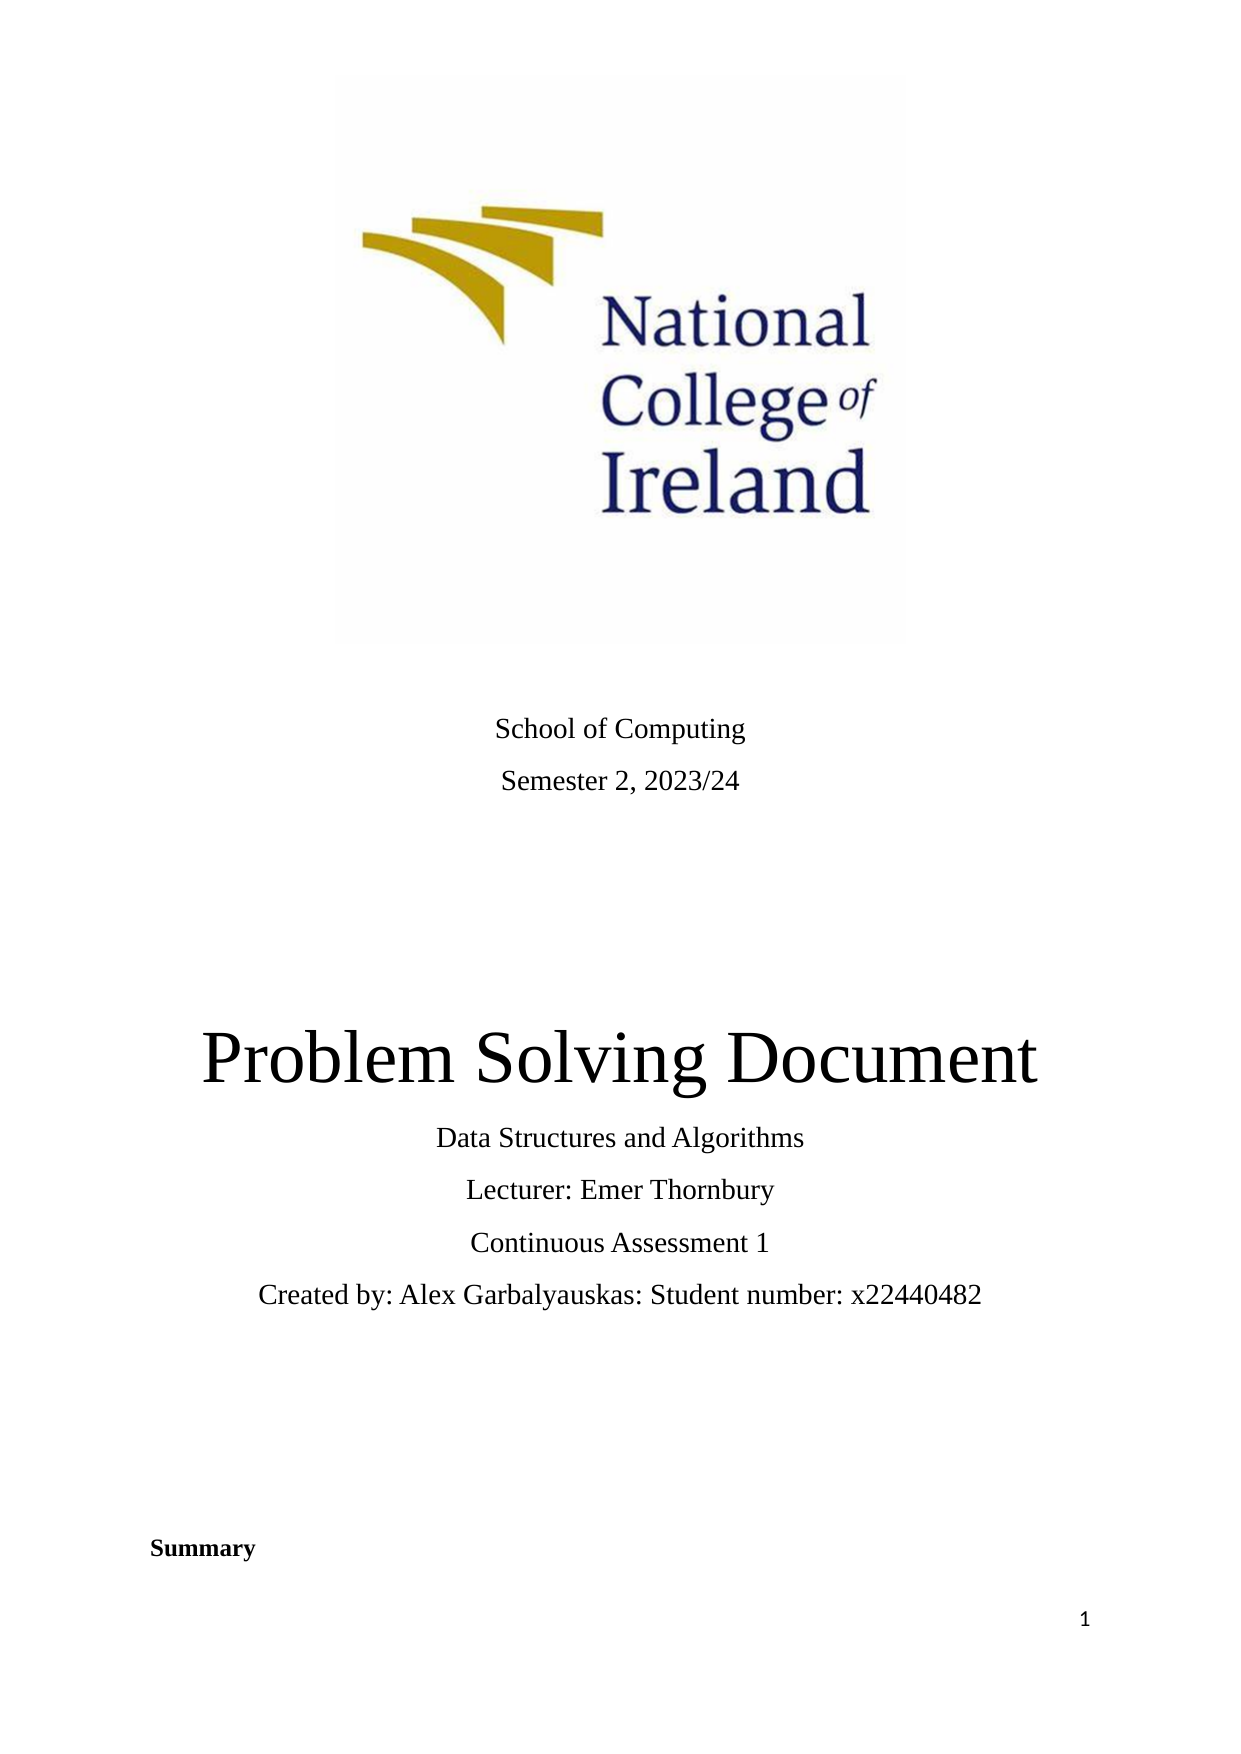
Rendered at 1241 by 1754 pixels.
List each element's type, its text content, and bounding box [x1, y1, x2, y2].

text Summary [150, 1533, 1090, 1561]
text Data Structures and Algorithms [150, 1120, 1090, 1154]
text Problem Solving Document [150, 1012, 1090, 1098]
text School of Computing [150, 711, 1090, 744]
text Continuous Assessment 1 [150, 1225, 1090, 1258]
text Semester 2, 2023/24 [150, 763, 1090, 796]
text Lecturer: Emer Thornbury [150, 1172, 1090, 1206]
text Created by: Alex Garbalyauskas: Student number: x22440482 [150, 1277, 1090, 1310]
